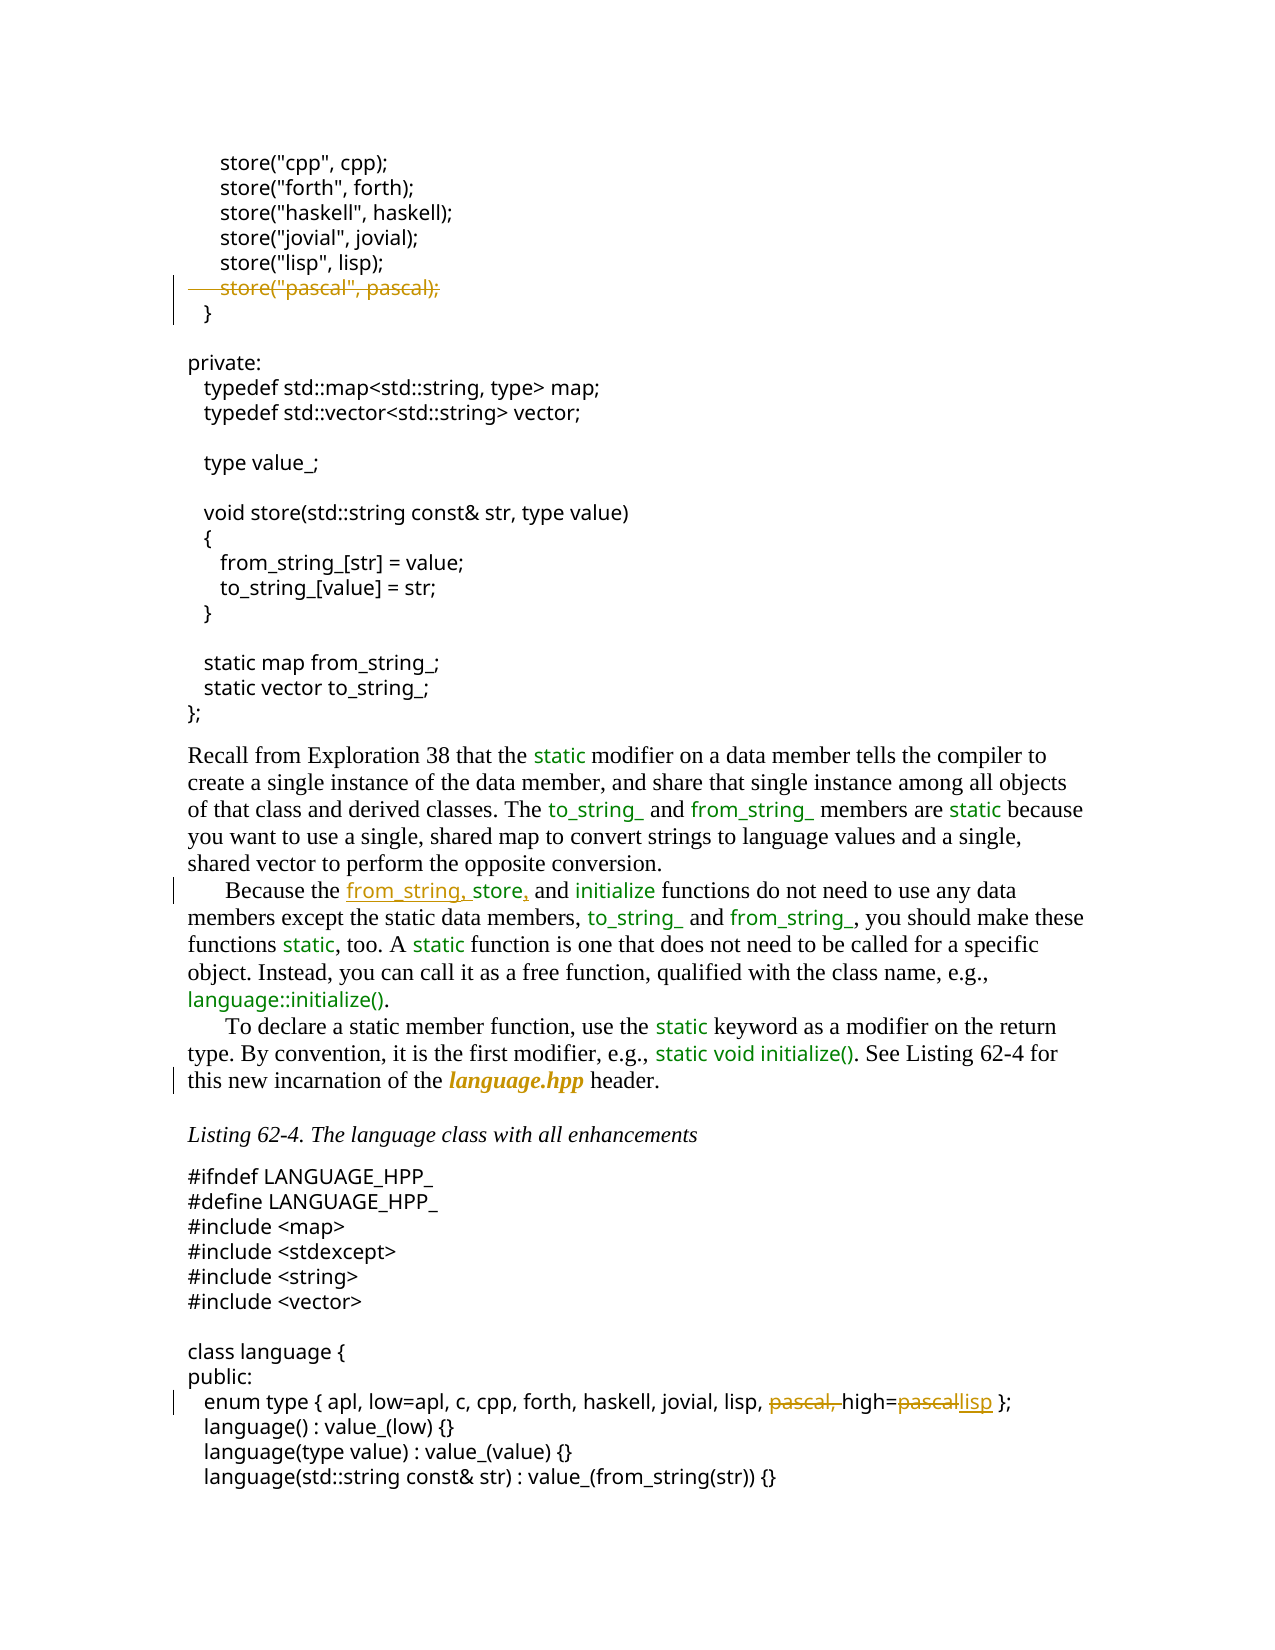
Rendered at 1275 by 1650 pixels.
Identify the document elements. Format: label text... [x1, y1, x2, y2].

text static vector to_string_; [187, 675, 1072, 700]
text static map from_string_; [187, 650, 1072, 675]
text #include <string> [187, 1264, 1072, 1289]
text store("cpp", cpp); [187, 150, 1072, 175]
text }; [187, 700, 1072, 725]
text type value_; [187, 450, 1072, 475]
text { [187, 525, 1072, 550]
text from_string_[str] = value; [187, 550, 1072, 575]
text language(type value) : value_(value) {} [187, 1439, 1072, 1464]
text store("forth", forth); [187, 175, 1072, 200]
text store("haskell", haskell); [187, 200, 1072, 225]
text #include <map> [187, 1214, 1072, 1239]
text enum type { apl, low=apl, c, cpp, forth, haskell, jovial, lisp, high=lisp }; [187, 1389, 1072, 1414]
text void store(std::string const& str, type value) [187, 475, 1072, 525]
text #include <stdexcept> [187, 1239, 1072, 1264]
text typedef std::map<std::string, type> map; [187, 375, 1072, 400]
text Listing 62-4. The language class with all enhancements [187, 1119, 1087, 1148]
text language() : value_(low) {} [187, 1414, 1072, 1439]
text public: [187, 1364, 1072, 1389]
text store("lisp", lisp); [187, 250, 1072, 275]
text to_string_[value] = str; [187, 575, 1072, 600]
text typedef std::vector<std::string> vector; [187, 400, 1072, 425]
text class language { [187, 1339, 1072, 1364]
text store("jovial", jovial); [187, 225, 1072, 250]
text Because the from_string, store, and initialize functions do not need to use any data members except the static data members, to_string_ and from_string_, you should make these functions static, too. A static function is one that does not need to be called for a specific object. Instead, you can call it as a free function, qualified with the class name, e.g., language::initialize(). [187, 877, 1087, 1012]
text language(std::string const& str) : value_(from_string(str)) {} [187, 1464, 1072, 1489]
text #include <vector> [187, 1289, 1072, 1314]
text } [187, 275, 1072, 325]
text #ifndef LANGUAGE_HPP_ [187, 1164, 1072, 1189]
text To declare a static member function, use the static keyword as a modifier on the return type. By convention, it is the first modifier, e.g., static void initialize(). See Listing 62-4 for this new incarnation of the language.hpp header. [187, 1012, 1087, 1094]
text } [187, 600, 1072, 625]
text Recall from Exploration 38 that the static modifier on a data member tells the compiler to create a single instance of the data member, and share that single instance among all objects of that class and derived classes. The to_string_ and from_string_ members are static because you want to use a single, shared map to convert strings to language values and a single, shared vector to perform the opposite conversion. [187, 742, 1087, 877]
text #define LANGUAGE_HPP_ [187, 1189, 1072, 1214]
text private: [187, 350, 1072, 375]
